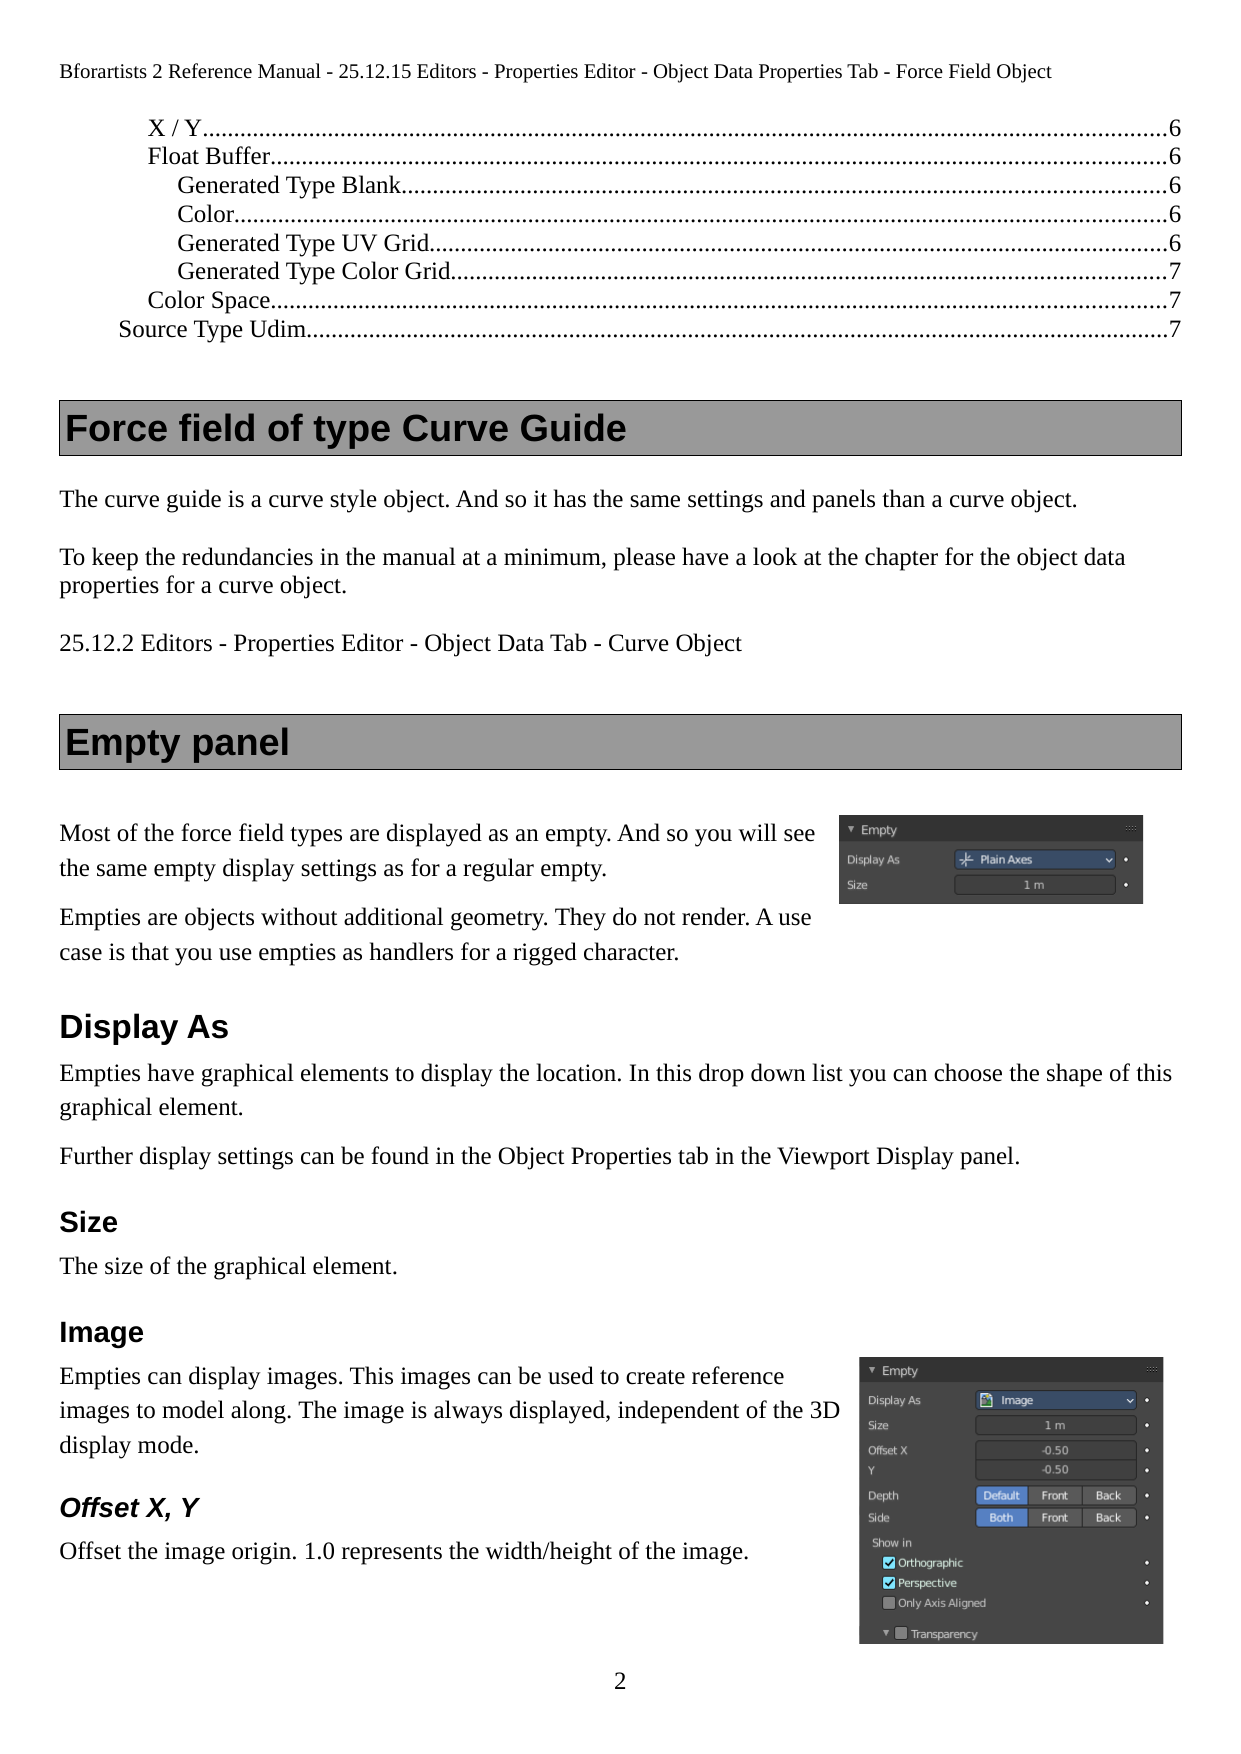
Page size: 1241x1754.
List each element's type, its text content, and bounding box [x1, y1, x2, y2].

text Source Type Udim 7 [118, 314, 1181, 343]
text Float Buffer 6 [147, 141, 1181, 170]
text X / Y 6 [147, 113, 1181, 141]
text To keep the redundancies in the manual at a minimum, please have a look at the chapter for the object data properties for a curve object. [59, 542, 1181, 599]
picture [859, 1357, 1164, 1644]
text Empties have graphical elements to display the location. In this drop down list you can choose the shape of this graphical element. [59, 1058, 1181, 1121]
table_header Empty panel [60, 715, 1181, 769]
text Offset the image origin. 1.0 represents the width/height of the image. [59, 1536, 859, 1564]
text Most of the force field types are displayed as an empty. And so you will see the same empty display settings as for a regular empty. [59, 818, 839, 882]
text Further display settings can be found in the Object Properties tab in the Viewport Display panel. [59, 1141, 1181, 1170]
text The curve guide is a curve style object. And so it has the same settings and panels than a curve object. [59, 484, 1181, 513]
text Color 6 [177, 199, 1181, 228]
subtitle Image [59, 1315, 1181, 1348]
text Generated Type UV Grid 6 [177, 228, 1181, 256]
text Generated Type Color Grid 7 [177, 256, 1181, 285]
subtitle Display As [59, 1006, 1181, 1045]
text Empties are objects without additional geometry. They do not render. A use case is that you use empties as handlers for a rigged character. [59, 902, 1181, 965]
text 25.12.2 Editors - Properties Editor - Object Data Tab - Curve Object [59, 628, 1181, 657]
table_header Force field of type Curve Guide [60, 401, 1181, 455]
text The size of the graphical element. [59, 1251, 1181, 1280]
subtitle Size [59, 1205, 1181, 1238]
text Generated Type Blank 6 [177, 170, 1181, 199]
text Empties can display images. This images can be used to create reference images to model along. The image is always displayed, independent of the 3D display mode. [59, 1361, 859, 1459]
subtitle Offset X, Y [59, 1491, 859, 1523]
picture [839, 815, 1144, 904]
subtitle [1164, 1491, 1181, 1523]
text Color Space 7 [147, 285, 1181, 314]
